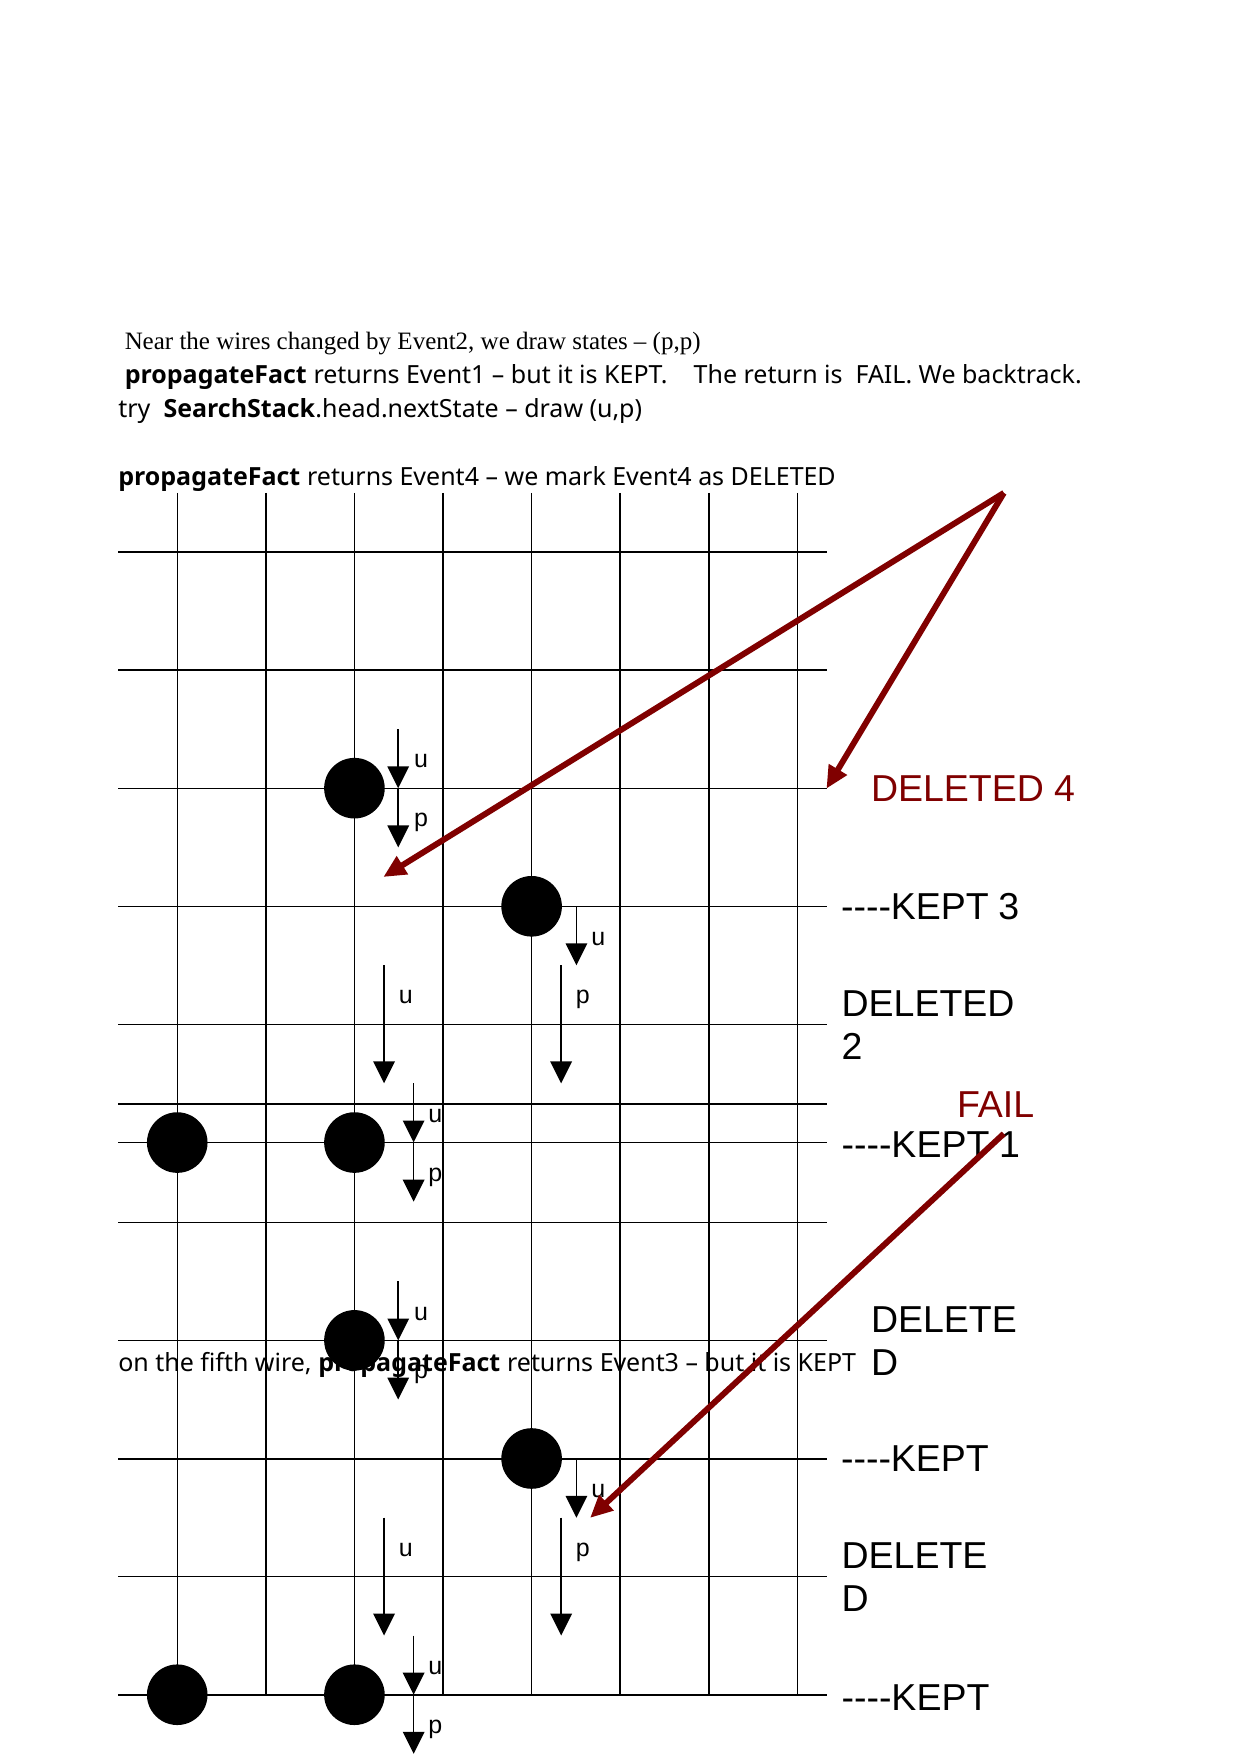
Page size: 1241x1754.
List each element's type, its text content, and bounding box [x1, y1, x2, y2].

text propagateFact returns Event4 – we mark Event4 as DELETED [118, 459, 1122, 493]
text propagateFact returns Event1 – but it is KEPT. The return is FAIL. We backtrack. [118, 357, 1122, 391]
text on the fifth wire, propagateFact returns Event3 – but it is KEPT [798, 1344, 1122, 1378]
text on the fifth wire, propagateFact returns Event3 – but it is KEPT [399, 1344, 442, 1378]
text on the fifth wire, propagateFact returns Event3 – but it is KEPT [355, 1344, 397, 1378]
text on the fifth wire, propagateFact returns Event3 – but it is KEPT [267, 1344, 354, 1378]
text on the fifth wire, propagateFact returns Event3 – but it is KEPT [118, 1344, 177, 1378]
text on the fifth wire, propagateFact returns Event3 – but it is KEPT [444, 1344, 531, 1378]
text on the fifth wire, propagateFact returns Event3 – but it is KEPT [532, 1344, 619, 1378]
text on the fifth wire, propagateFact returns Event3 – but it is KEPT [747, 1344, 797, 1378]
text try SearchStack.head.nextState – draw (u,p) [118, 391, 1122, 425]
text on the fifth wire, propagateFact returns Event3 – but it is KEPT [621, 1344, 708, 1378]
text Near the wires changed by Event2, we draw states – (p,p) [118, 322, 1122, 357]
text on the fifth wire, propagateFact returns Event3 – but it is KEPT [710, 1344, 771, 1378]
text on the fifth wire, propagateFact returns Event3 – but it is KEPT [178, 1344, 265, 1378]
